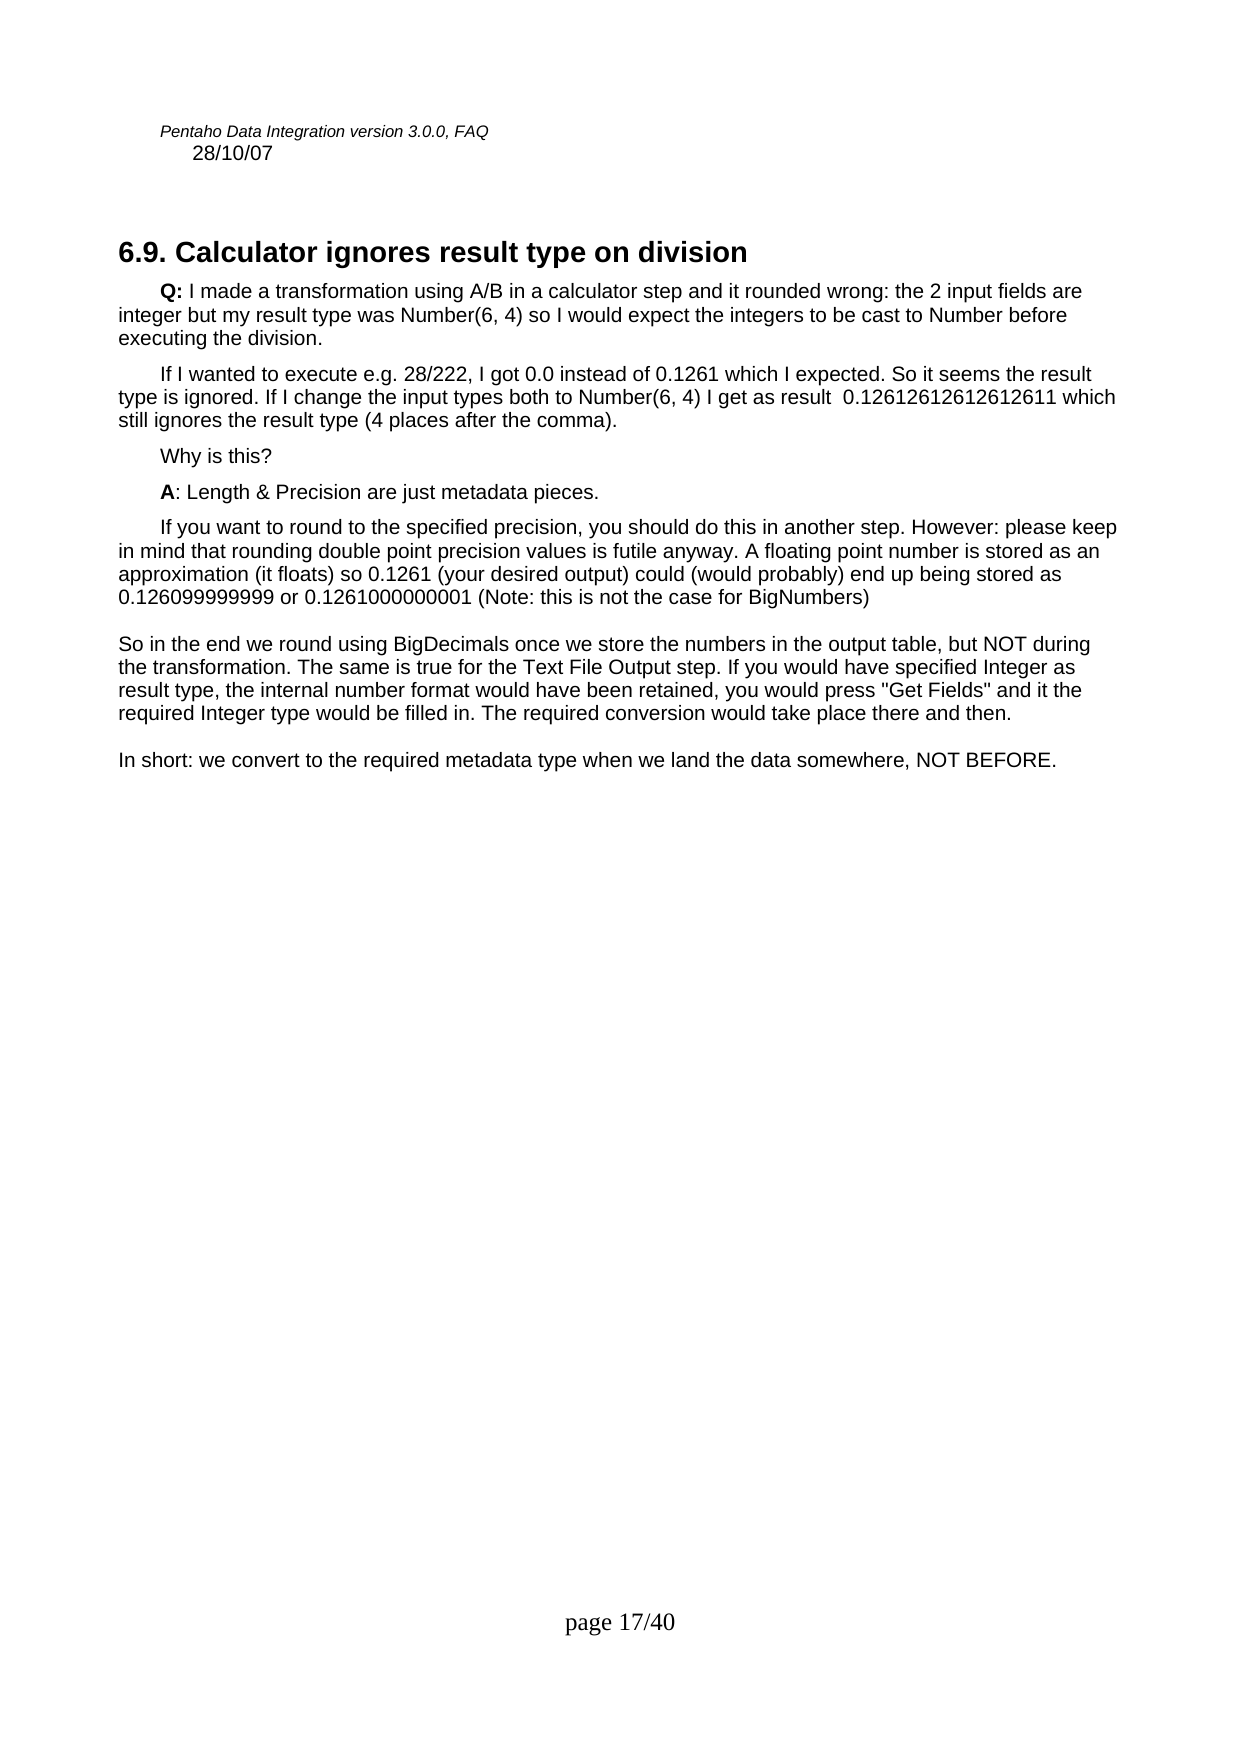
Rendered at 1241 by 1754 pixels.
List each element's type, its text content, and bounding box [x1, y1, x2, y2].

text A: Length & Precision are just metadata pieces. [118, 480, 1122, 503]
text Q: I made a transformation using A/B in a calculator step and it rounded wrong: the 2 input fields are integer but my result type was Number(6, 4) so I would expect the integers to be cast to Number before executing the division. [118, 280, 1122, 350]
text If you want to round to the specified precision, you should do this in another step. However: please keep in mind that rounding double point precision values is futile anyway. A floating point number is stored as an approximation (it floats) so 0.1261 (your desired output) could (would probably) end up being stored as 0.126099999999 or 0.1261000000001 (Note: this is not the case for BigNumbers) So in the end we round using BigDecimals once we store the numbers in the output table, but NOT during the transformation. The same is true for the Text File Output step. If you would have specified Integer as result type, the internal number format would have been retained, you would press "Get Fields" and it the required Integer type would be filled in. The required conversion would take place there and then. In short: we convert to the required metadata type when we land the data somewhere, NOT BEFORE. [118, 516, 1122, 771]
text Why is this? [118, 444, 1122, 468]
text If I wanted to execute e.g. 28/222, I got 0.0 instead of 0.1261 which I expected. So it seems the result type is ignored. If I change the input types both to Number(6, 4) I get as result 0.12612612612612611 which still ignores the result type (4 places after the comma). [118, 362, 1122, 432]
subtitle Calculator ignores result type on division [118, 236, 1122, 268]
